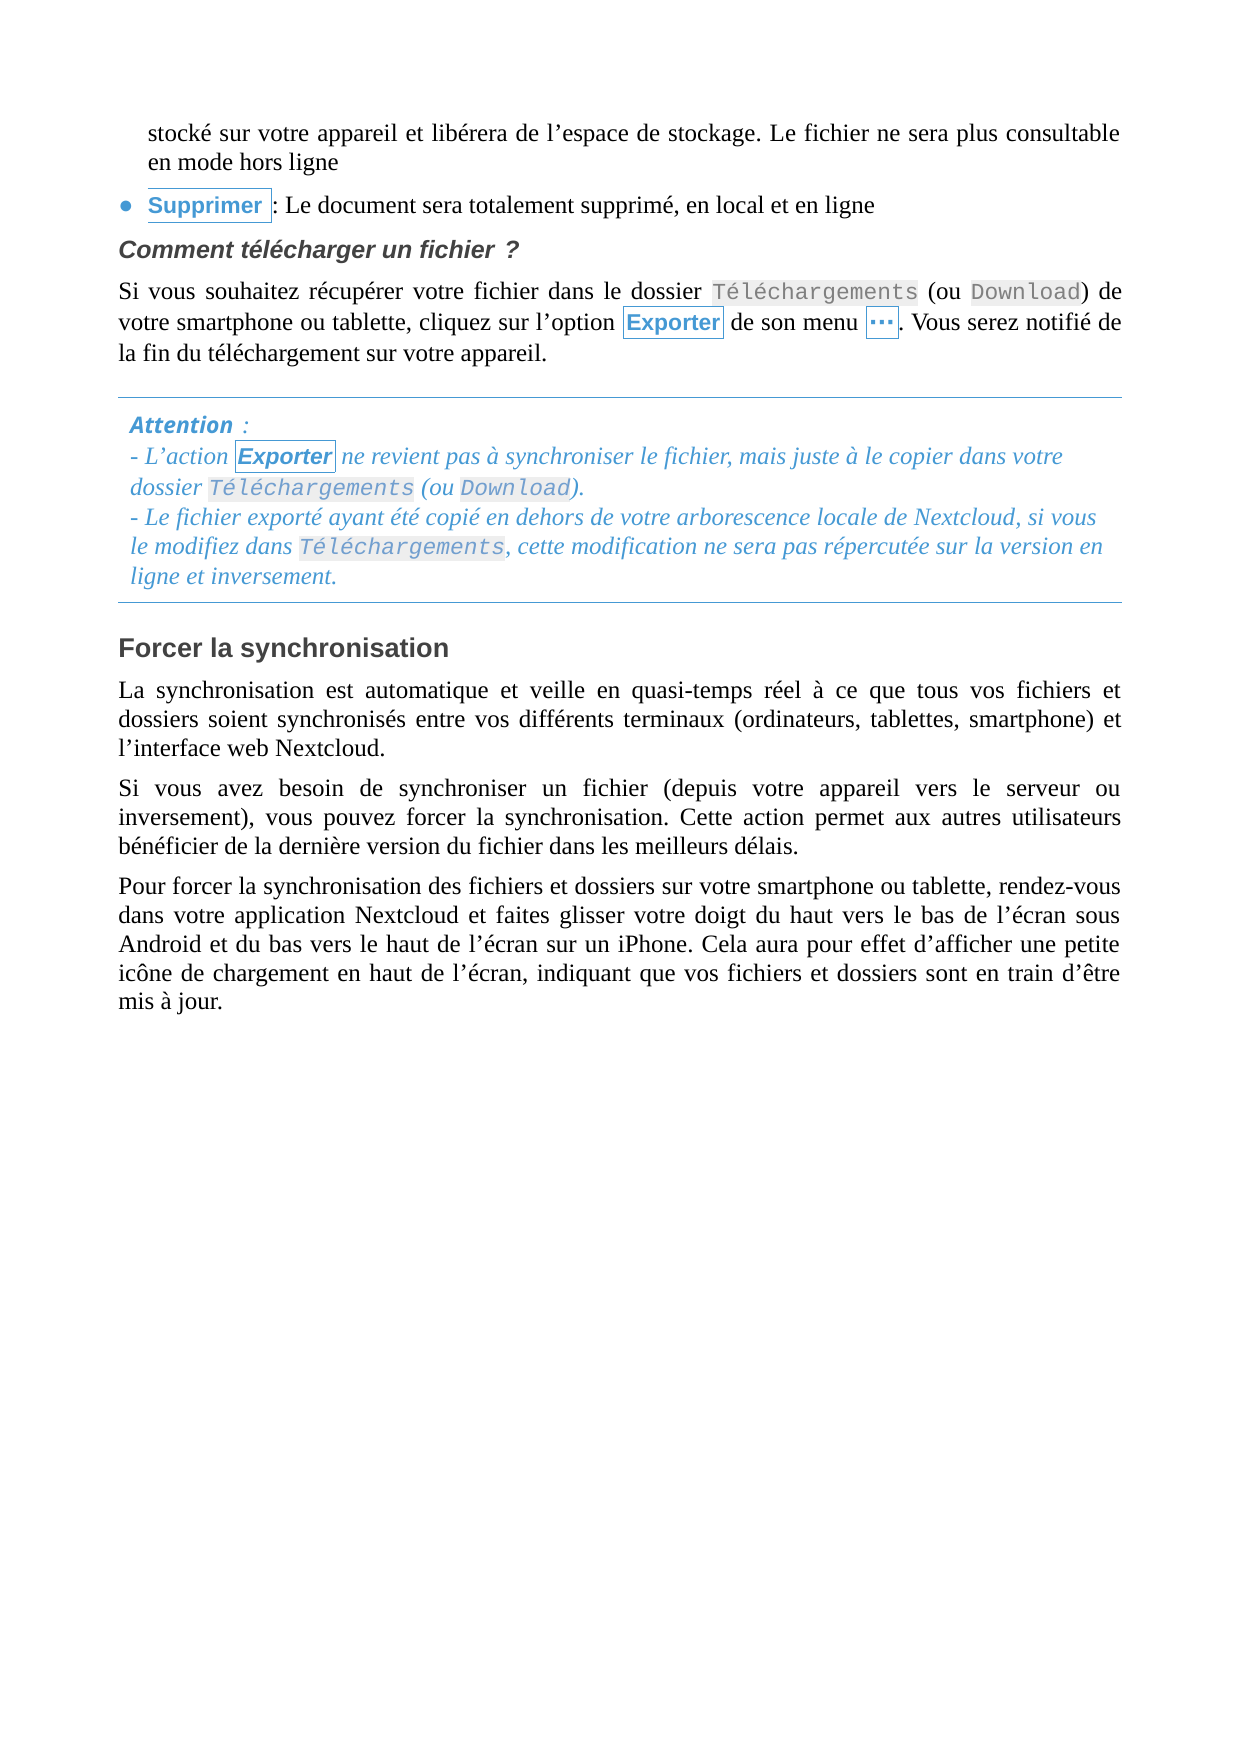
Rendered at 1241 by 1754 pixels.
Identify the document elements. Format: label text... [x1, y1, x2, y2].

subtitle Comment télécharger un fichier ? [118, 235, 1122, 263]
list stocké sur votre appareil et libérera de l’espace de stockage. Le fichier ne sera plus consultable en mode hors ligne [118, 118, 1122, 176]
list Supprimer : Le document sera totalement supprimé, en local et en ligne [118, 187, 271, 222]
text Pour forcer la synchronisation des fichiers et dossiers sur votre smartphone ou tablette, rendez-vous dans votre application Nextcloud et faites glisser votre doigt du haut vers le bas de l’écran sous Android et du bas vers le haut de l’écran sur un iPhone. Cela aura pour effet d’afficher une petite icône de chargement en haut de l’écran, indiquant que vos fichiers et dossiers sont en train d’être mis à jour. [118, 871, 1122, 1015]
text Attention : - L’action Exporter ne revient pas à synchroniser le fichier, mais juste à le copier dans votre dossier Téléchargements (ou Download). - Le fichier exporté ayant été copié en dehors de votre arborescence locale de Nextcloud, si vous le modifiez dans Téléchargements, cette modification ne sera pas répercutée sur la version en ligne et inversement. [118, 398, 1122, 602]
text Si vous avez besoin de synchroniser un fichier (depuis votre appareil vers le serveur ou inversement), vous pouvez forcer la synchronisation. Cette action permet aux autres utilisateurs bénéficier de la dernière version du fichier dans les meilleurs délais. [118, 773, 1122, 859]
text Si vous souhaitez récupérer votre fichier dans le dossier Téléchargements (ou Download) de votre smartphone ou tablette, cliquez sur l’option Exporter de son menu ⋅⋅⋅. Vous serez notifié de la fin du téléchargement sur votre appareil. [118, 276, 1122, 367]
list Supprimer : Le document sera totalement supprimé, en local et en ligne [272, 187, 1122, 222]
text La synchronisation est automatique et veille en quasi-temps réel à ce que tous vos fichiers et dossiers soient synchronisés entre vos différents terminaux (ordinateurs, tablettes, smartphone) et l’interface web Nextcloud. [118, 675, 1122, 762]
subtitle Forcer la synchronisation [118, 632, 1122, 663]
